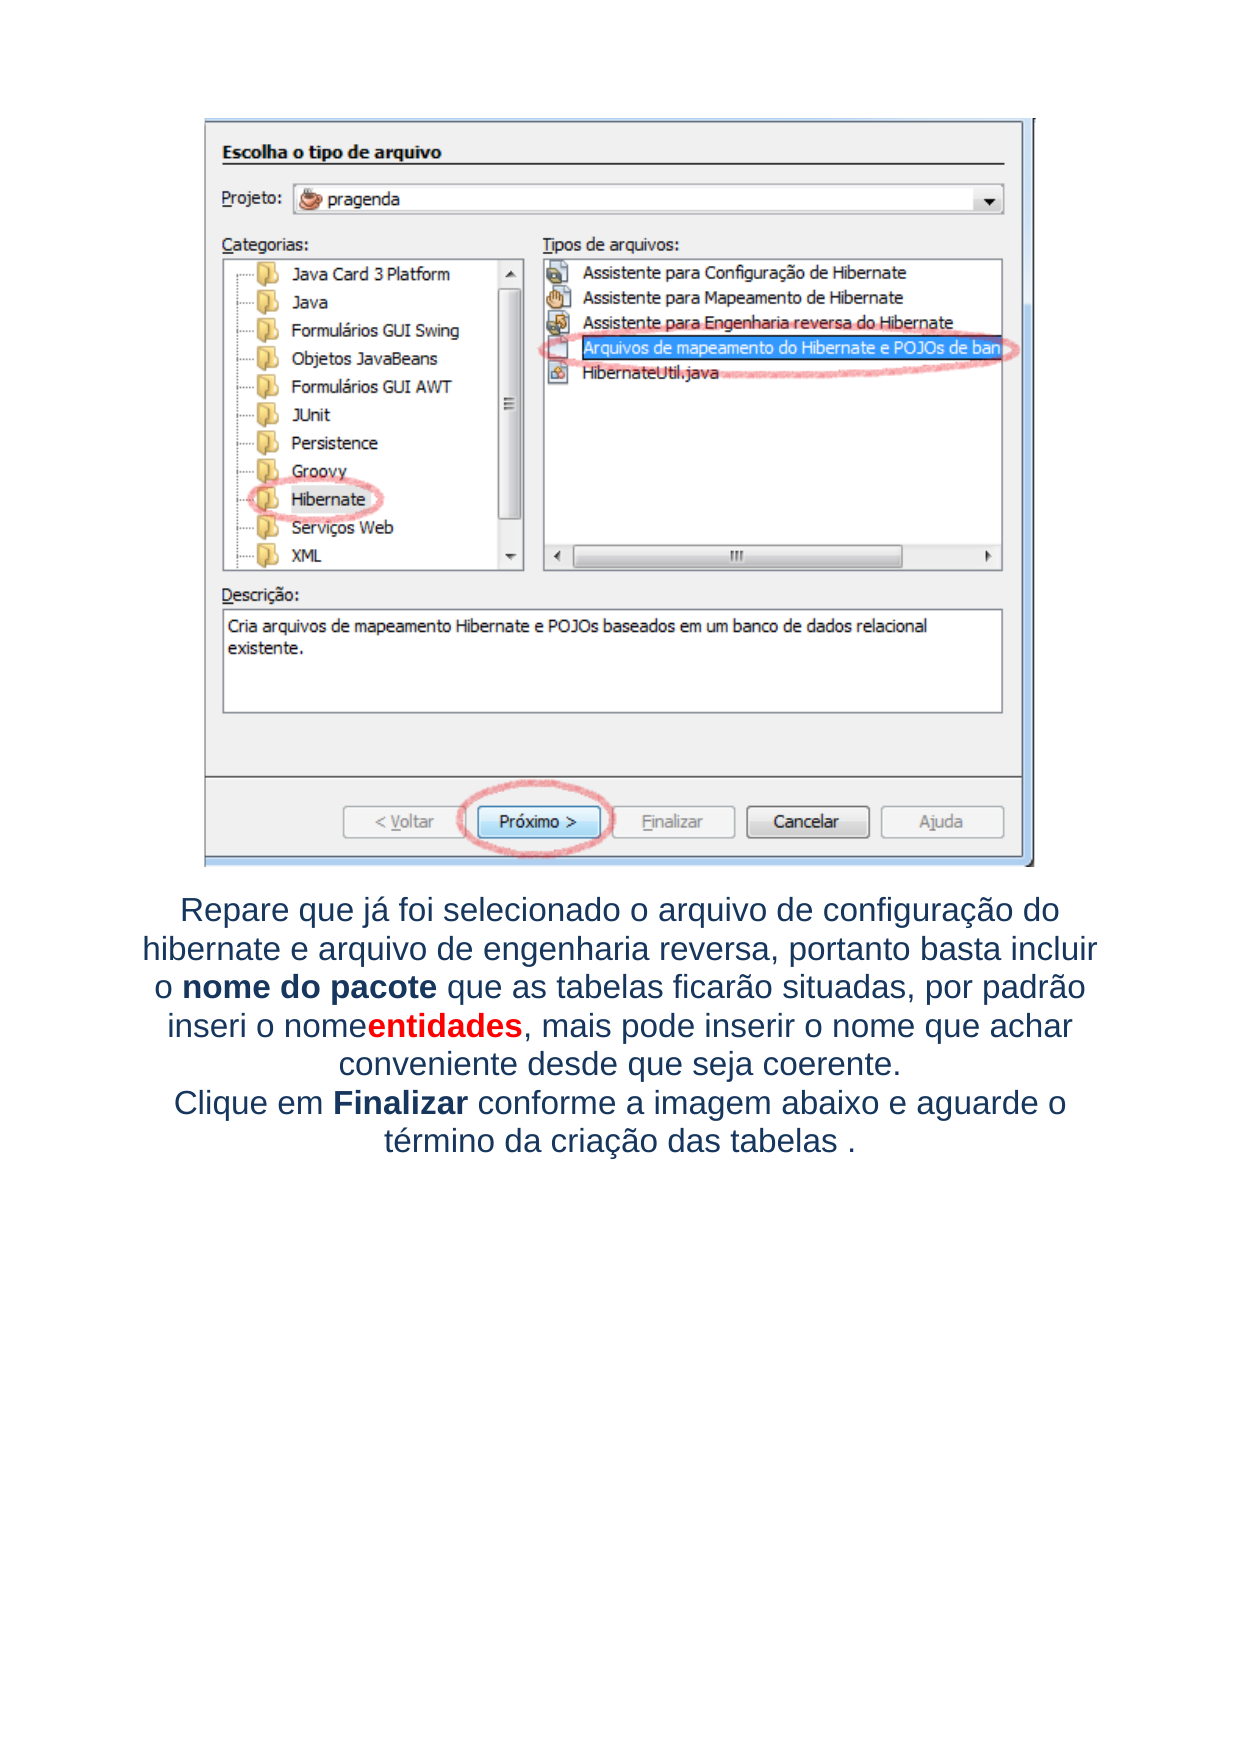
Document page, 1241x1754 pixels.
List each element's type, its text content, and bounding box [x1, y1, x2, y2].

text Clique em Finalizar conforme a imagem abaixo e aguarde o término da criação das tabelas . [118, 1083, 1122, 1159]
text Repare que já foi selecionado o arquivo de configuração do hibernate e arquivo de engenharia reversa, portanto basta incluir o nome do pacote que as tabelas ficarão situadas, por padrão inseri o nomeentidades, mais pode inserir o nome que achar conveniente desde que seja coerente. [118, 891, 1122, 1083]
